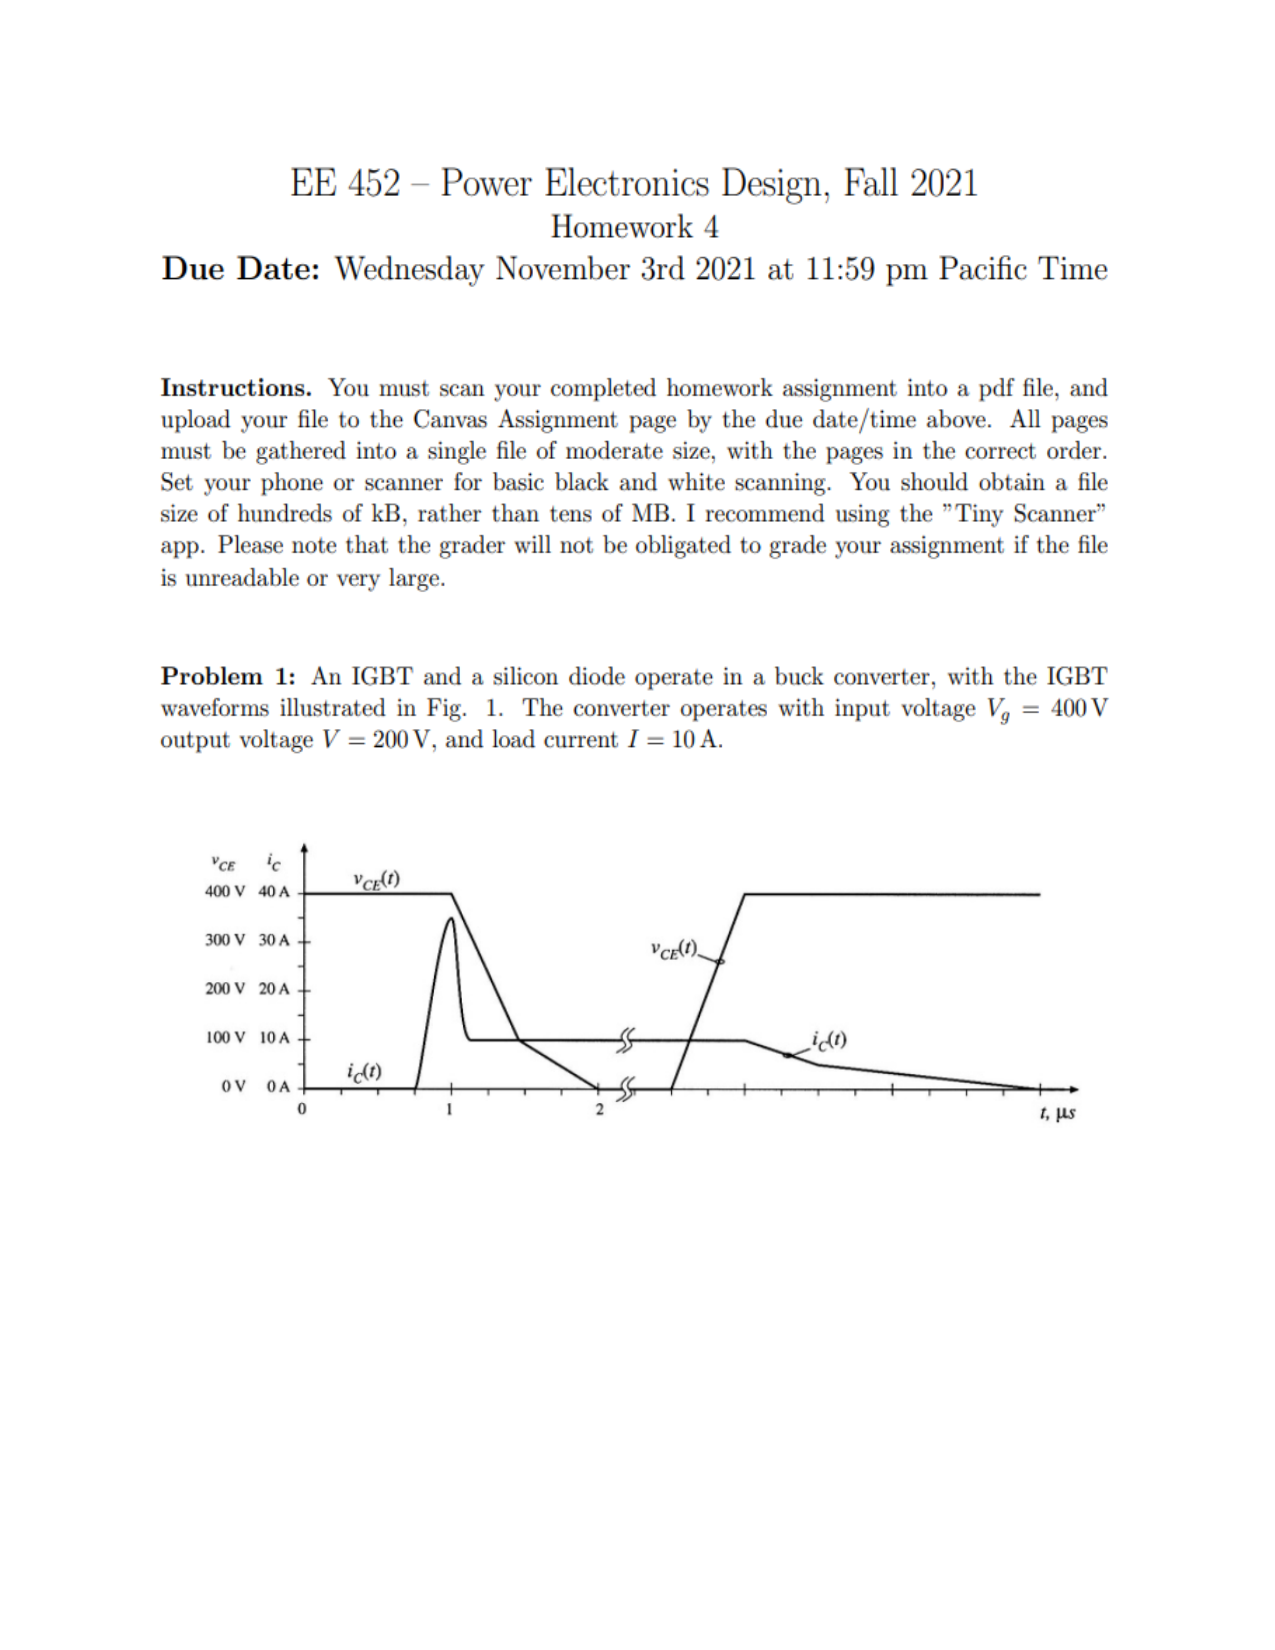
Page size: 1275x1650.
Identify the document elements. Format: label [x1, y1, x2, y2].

picture [187, 818, 1088, 1140]
picture [150, 140, 1125, 761]
